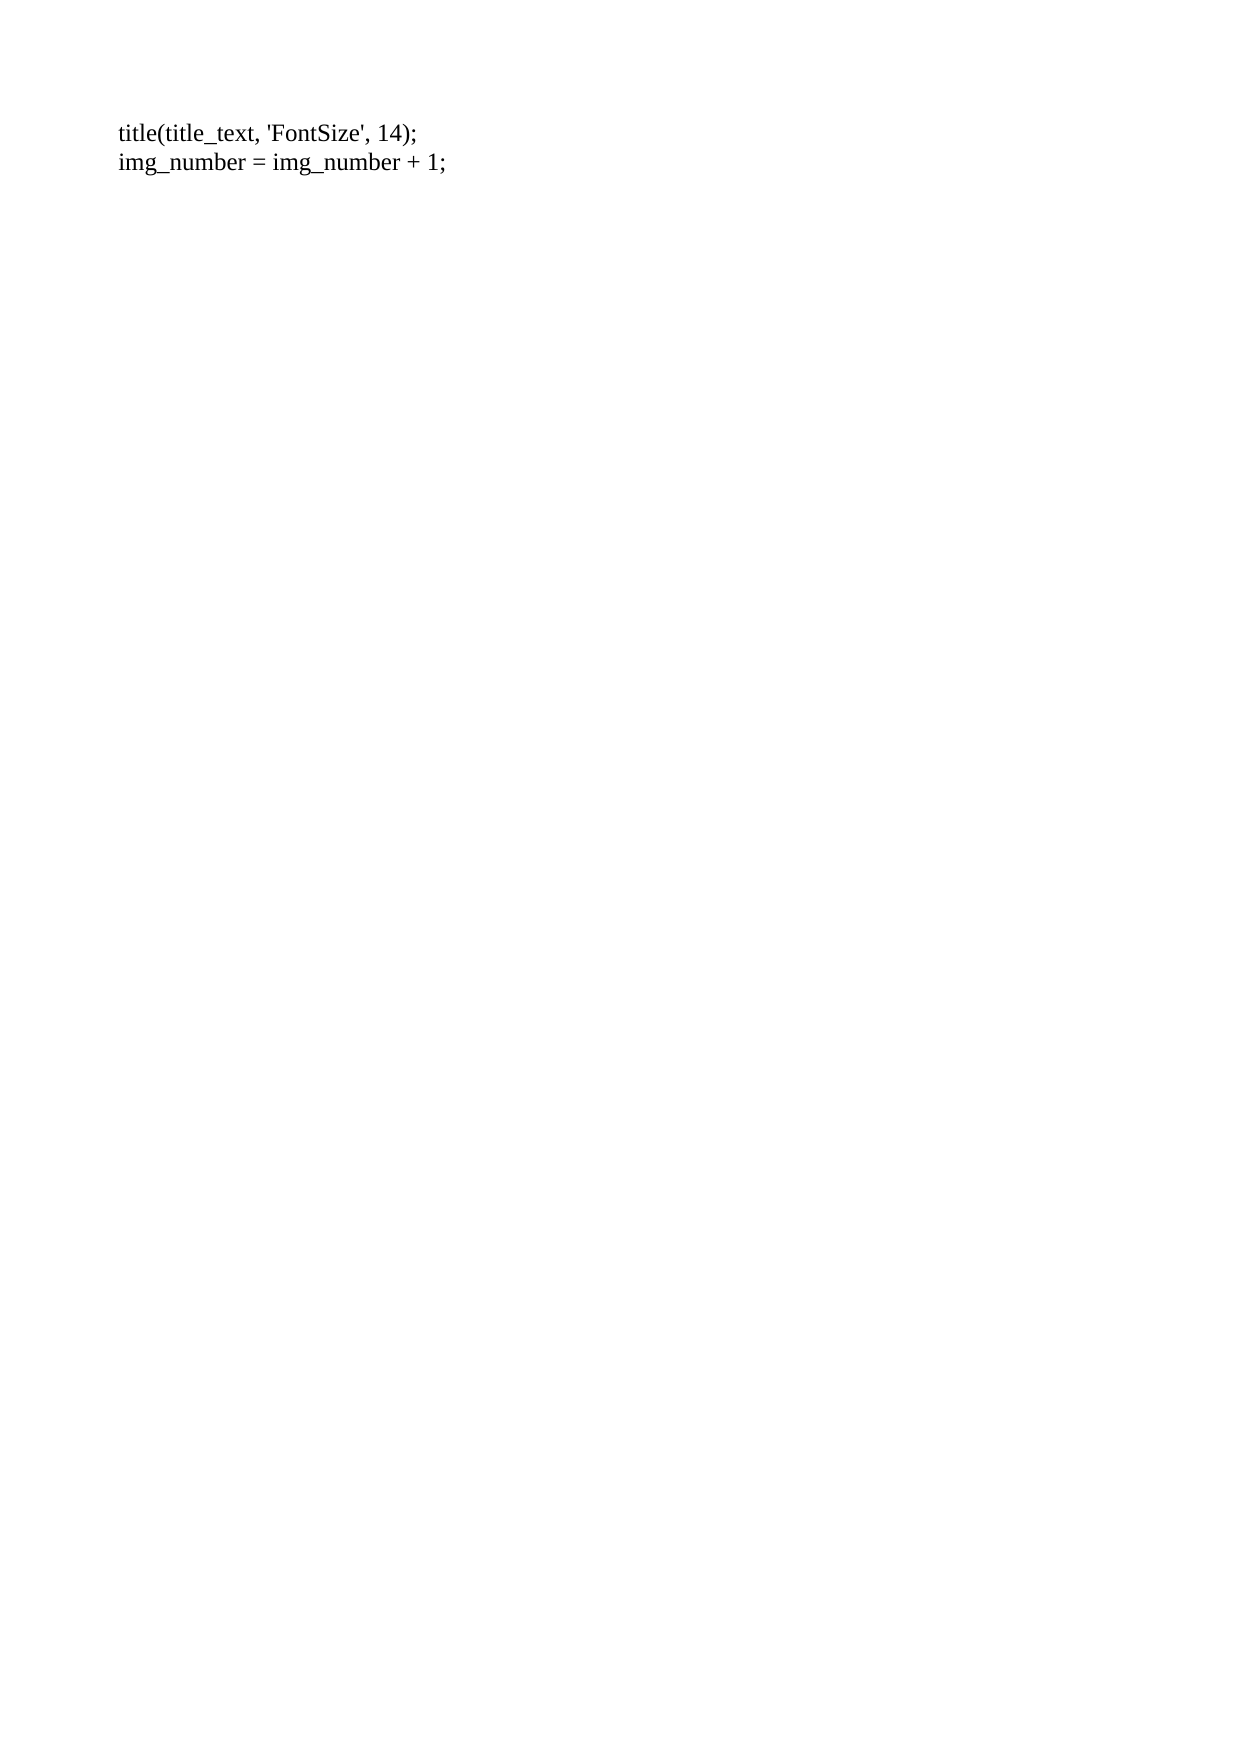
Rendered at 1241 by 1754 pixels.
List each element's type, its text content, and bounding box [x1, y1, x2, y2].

text img_number = img_number + 1; [118, 147, 1122, 176]
text title(title_text, 'FontSize', 14); [118, 118, 1122, 147]
